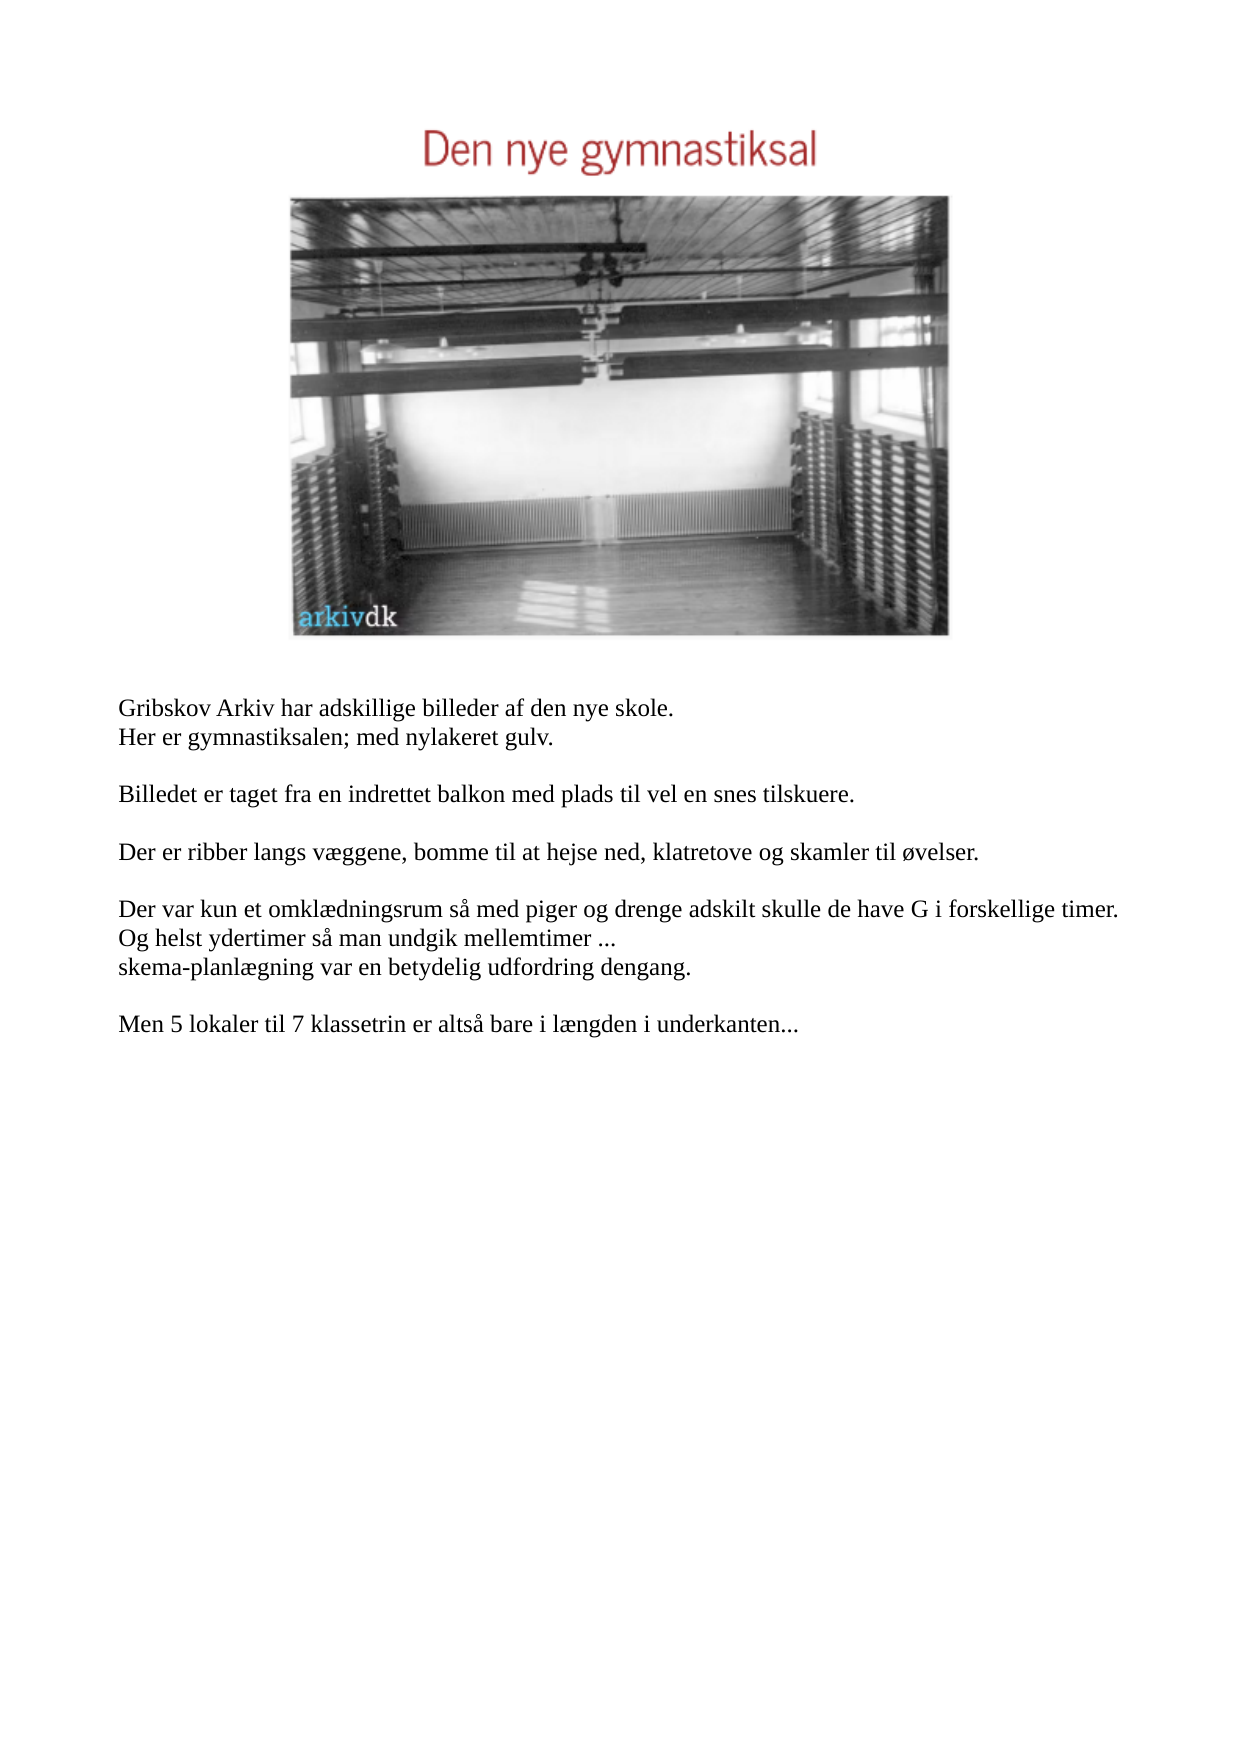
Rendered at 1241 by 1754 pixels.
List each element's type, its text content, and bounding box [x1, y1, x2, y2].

text Der er ribber langs væggene, bomme til at hejse ned, klatretove og skamler til øvelser. [118, 837, 1122, 866]
text Og helst ydertimer så man undgik mellemtimer ... [118, 923, 1122, 952]
text Der var kun et omklædningsrum så med piger og drenge adskilt skulle de have G i forskellige timer. [118, 894, 1122, 923]
picture [256, 118, 984, 656]
text skema-planlægning var en betydelig udfordring dengang. [118, 952, 1122, 981]
text Her er gymnastiksalen; med nylakeret gulv. [118, 722, 1122, 751]
text Gribskov Arkiv har adskillige billeder af den nye skole. [118, 693, 1122, 722]
text Billedet er taget fra en indrettet balkon med plads til vel en snes tilskuere. [118, 779, 1122, 808]
text Men 5 lokaler til 7 klassetrin er altså bare i længden i underkanten... [118, 1009, 1122, 1038]
